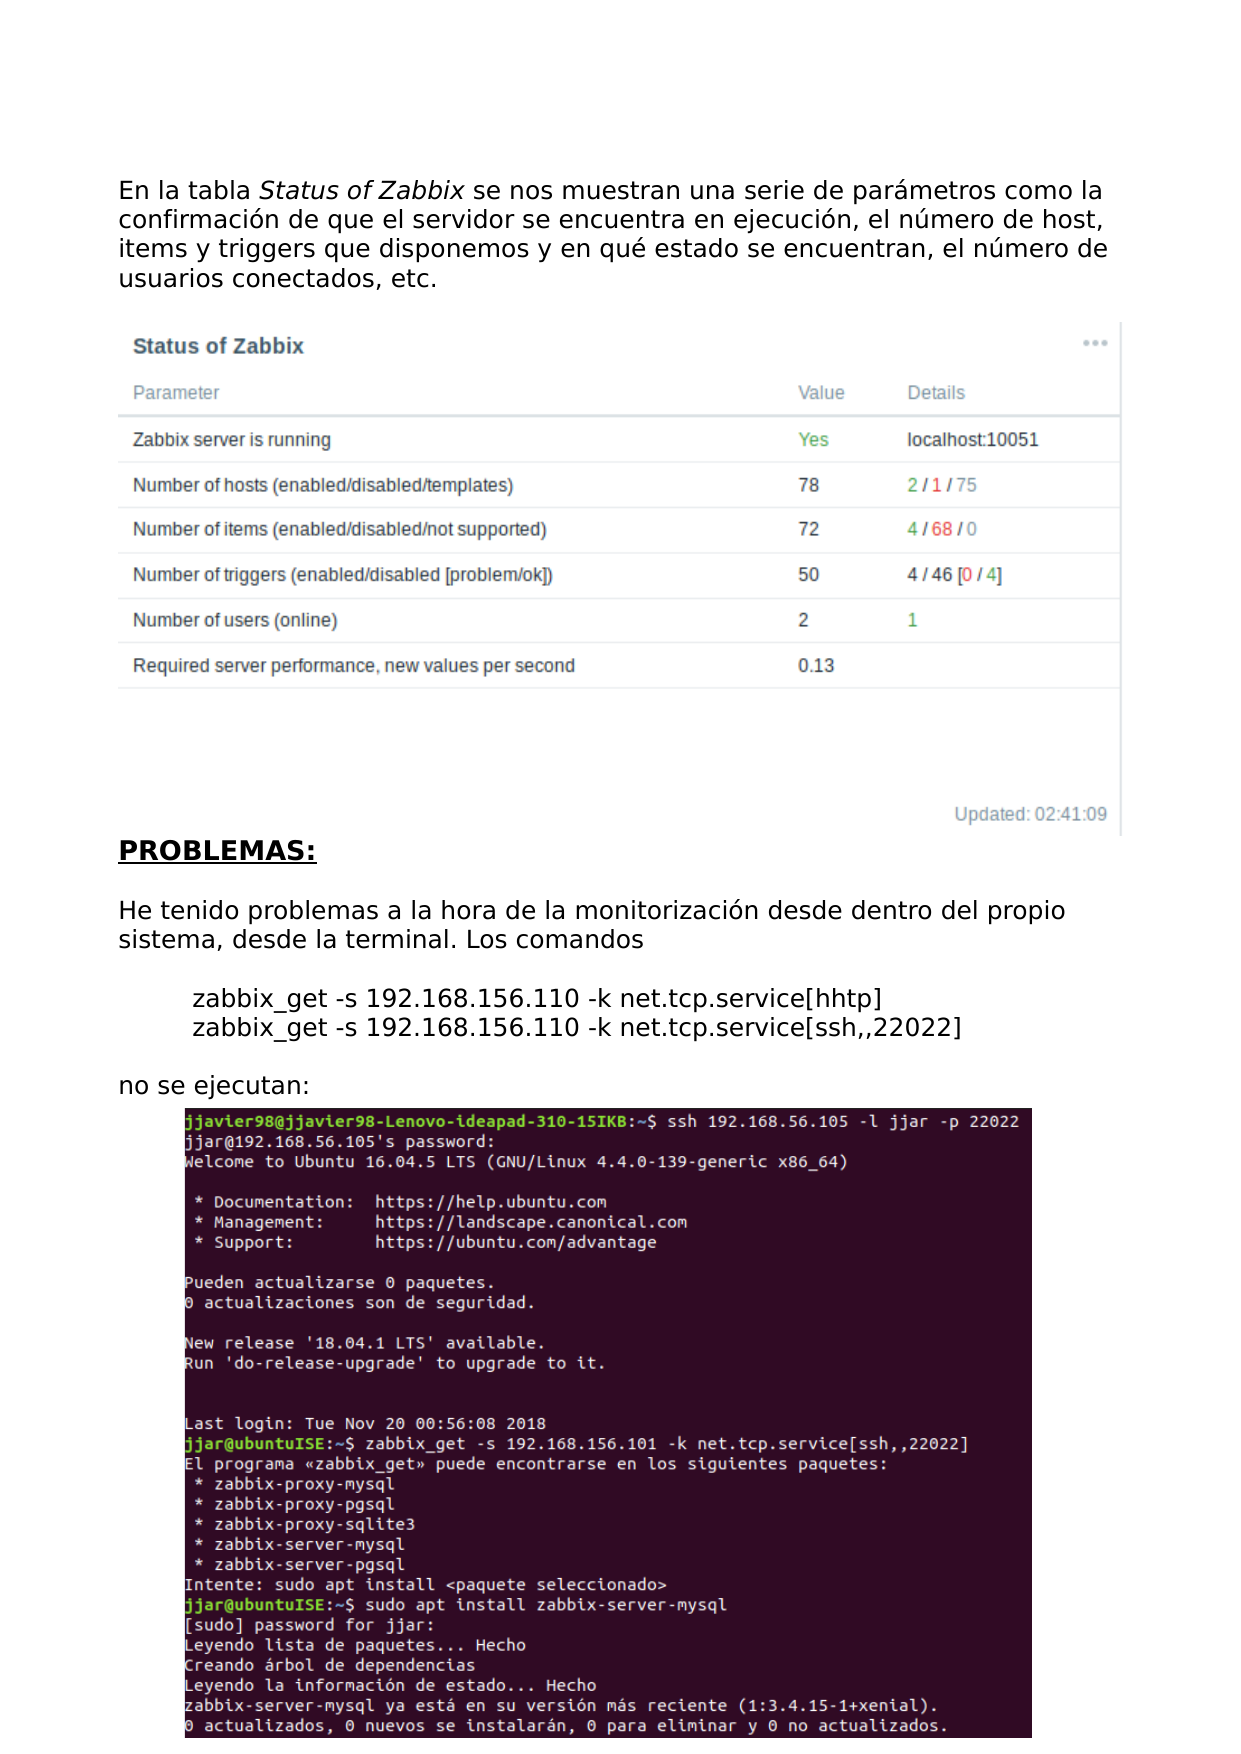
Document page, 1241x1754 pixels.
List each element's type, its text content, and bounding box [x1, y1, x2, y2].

text He tenido problemas a la hora de la monitorización desde dentro del propio sistema, desde la terminal. Los comandos [118, 896, 1122, 954]
picture [184, 1108, 1032, 1738]
text no se ejecutan: [118, 1071, 1122, 1100]
text zabbix_get -s 192.168.156.110 -k net.tcp.service[hhtp] [118, 984, 1122, 1013]
text zabbix_get -s 192.168.156.110 -k net.tcp.service[ssh,,22022] [118, 1013, 1122, 1042]
text PROBLEMAS: [118, 836, 1122, 867]
text En la tabla Status of Zabbix se nos muestran una serie de parámetros como la confirmación de que el servidor se encuentra en ejecución, el número de host, items y triggers que disponemos y en qué estado se encuentran, el número de usuarios conectados, etc. [118, 176, 1122, 293]
picture [118, 322, 1123, 836]
